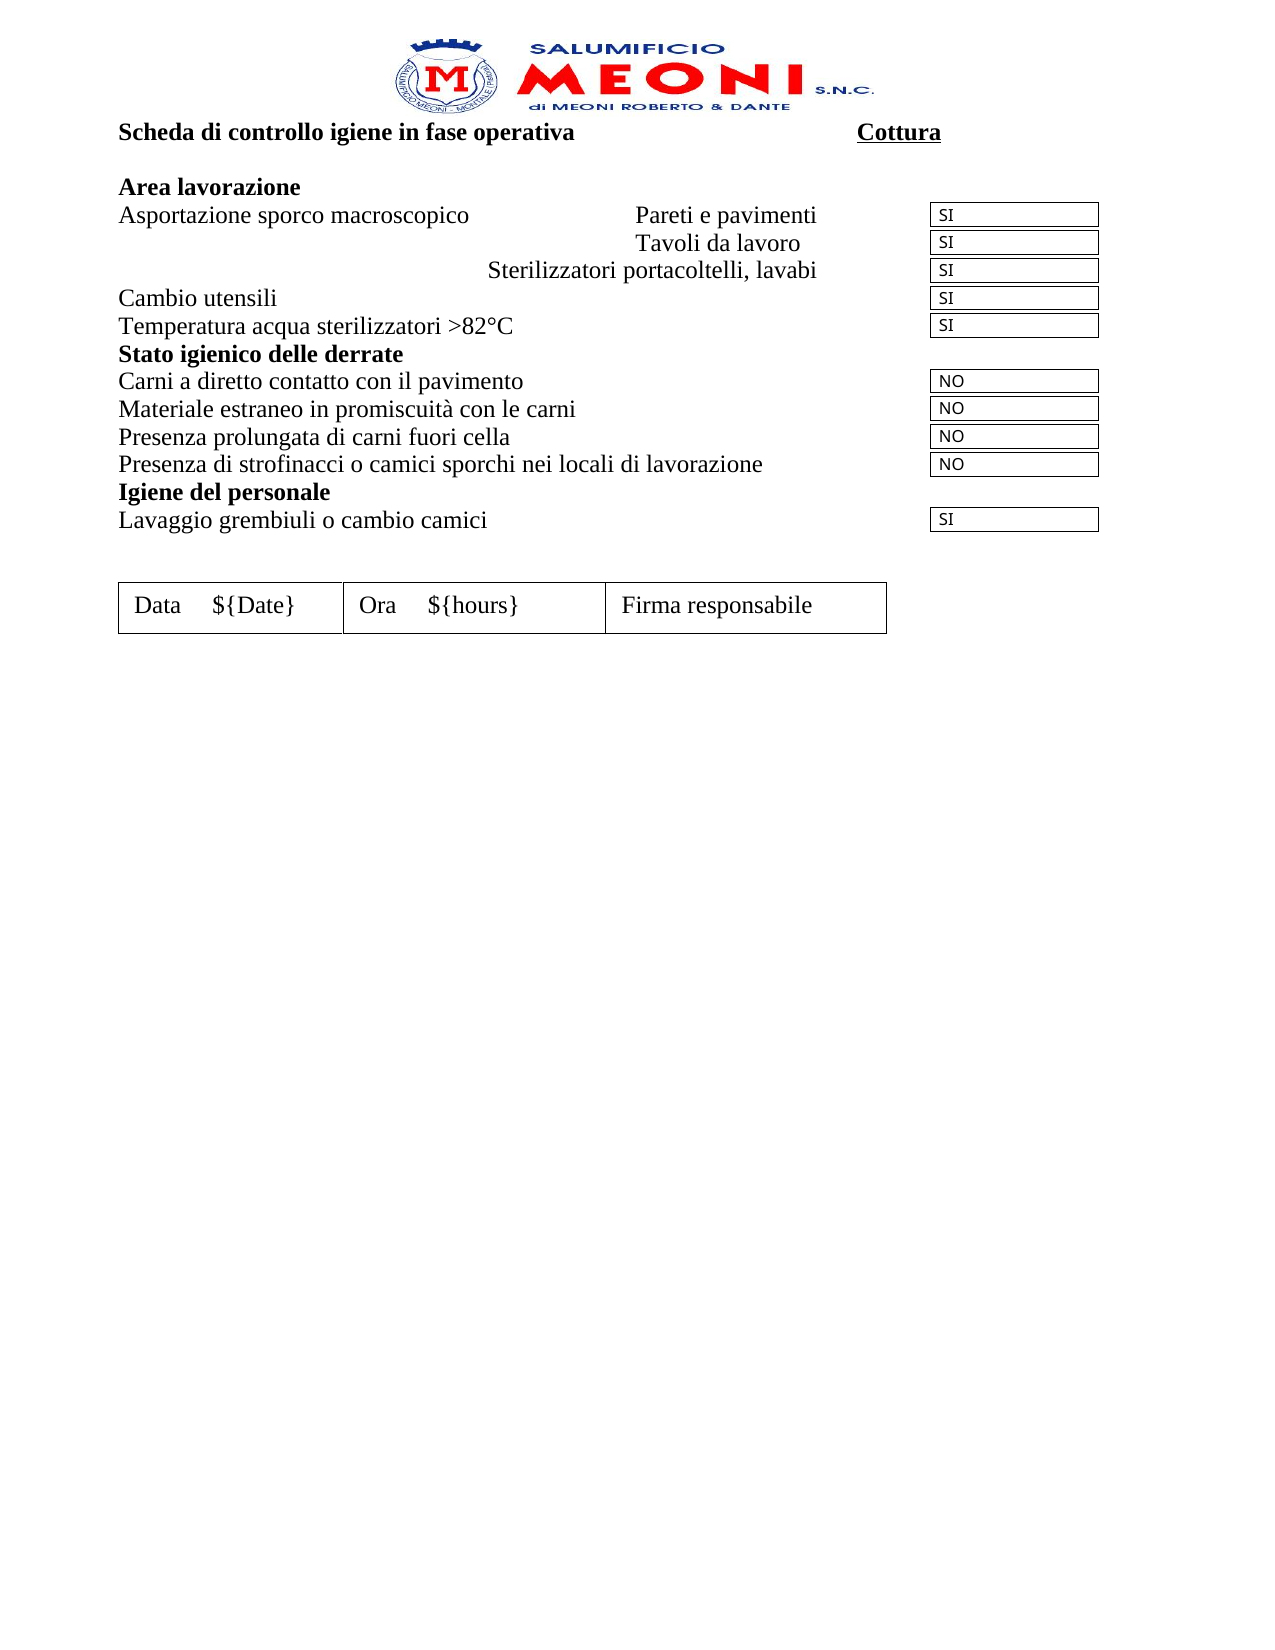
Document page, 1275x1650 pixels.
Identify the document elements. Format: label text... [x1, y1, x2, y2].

subtitle Stato igienico delle derrate [118, 340, 1157, 367]
subtitle Area lavorazione [118, 173, 1157, 201]
text Tavoli da lavoro [118, 229, 1157, 257]
text Cambio utensili [118, 284, 1157, 312]
text Lavaggio grembiuli o cambio camici [118, 506, 1157, 534]
subtitle Scheda di controllo igiene in fase operativa Cottura [118, 38, 1157, 146]
text Asportazione sporco macroscopico Pareti e pavimenti [118, 201, 1157, 229]
text Firma responsabile [621, 591, 871, 619]
text Ora ${hours} [359, 591, 589, 619]
text Carni a diretto contatto con il pavimento [118, 367, 1157, 395]
text Presenza prolungata di carni fuori cella [118, 423, 1157, 451]
text Sterilizzatori portacoltelli, lavabi [118, 257, 1157, 284]
text Data ${Date} [134, 591, 327, 619]
text Temperatura acqua sterilizzatori >82°C [118, 312, 1157, 340]
text Materiale estraneo in promiscuità con le carni [118, 395, 1157, 423]
subtitle Igiene del personale [118, 478, 1157, 506]
text Presenza di strofinacci o camici sporchi nei locali di lavorazione [118, 451, 1157, 478]
picture [390, 39, 874, 117]
